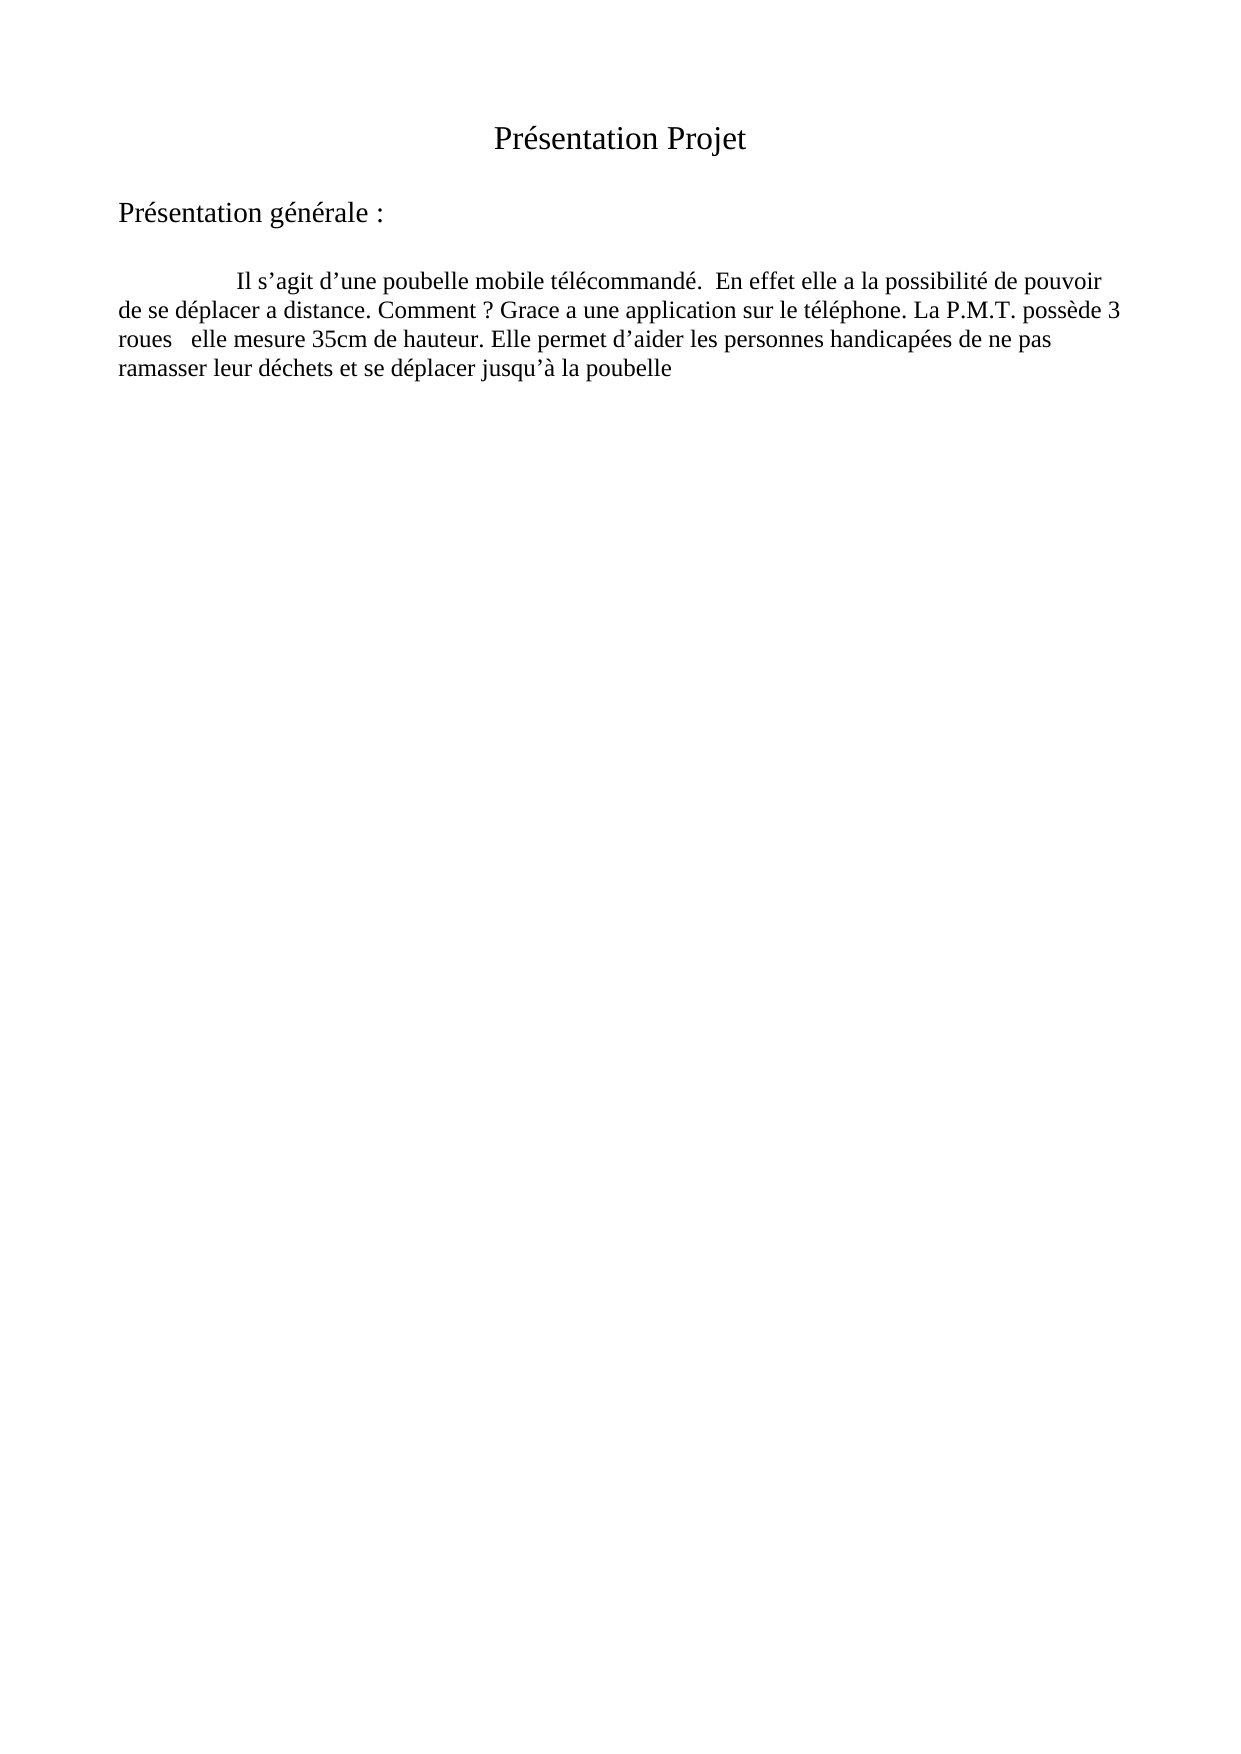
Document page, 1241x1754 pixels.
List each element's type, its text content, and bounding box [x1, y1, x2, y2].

text Présentation Projet [118, 118, 1122, 156]
text Présentation générale : [118, 195, 1122, 228]
text Il s’agit d’une poubelle mobile télécommandé. En effet elle a la possibilité de pouvoir de se déplacer a distance. Comment ? Grace a une application sur le téléphone. La P.M.T. possède 3 roues elle mesure 35cm de hauteur. Elle permet d’aider les personnes handicapées de ne pas ramasser leur déchets et se déplacer jusqu’à la poubelle [118, 262, 1122, 382]
